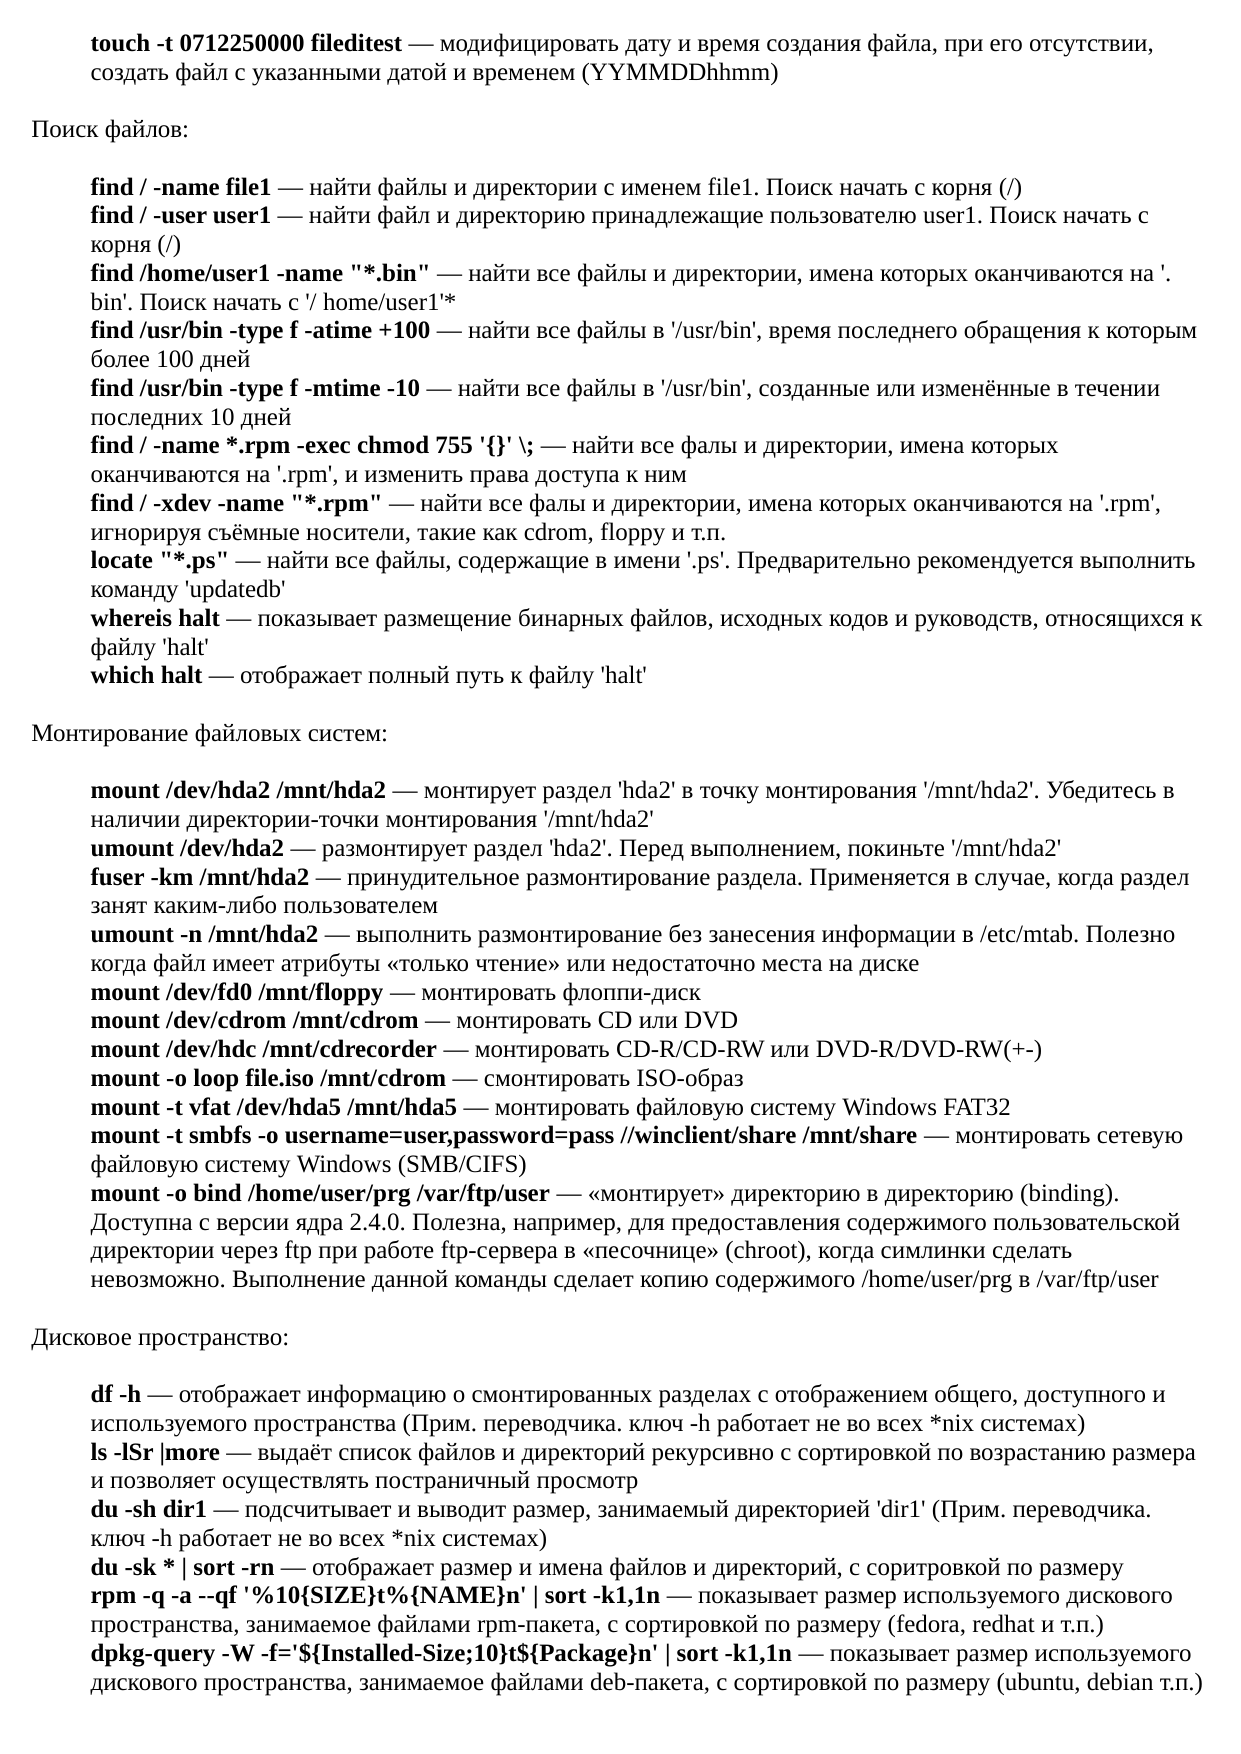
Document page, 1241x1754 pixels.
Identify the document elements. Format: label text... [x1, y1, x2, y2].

list find /usr/bin -type f -mtime -10 — найти все файлы в '/usr/bin', созданные или изменённые в течении последних 10 дней [90, 373, 1210, 431]
list whereis halt — показывает размещение бинарных файлов, исходных кодов и руководств, относящихся к файлу 'halt' [90, 603, 1210, 661]
list mount /dev/fd0 /mnt/floppy — монтировать флоппи-диск [90, 977, 1210, 1006]
list rpm -q -a --qf '%10{SIZE}t%{NAME}n' | sort -k1,1n — показывает размер используемого дискового пространства, занимаемое файлами rpm-пакета, с сортировкой по размеру (fedora, redhat и т.п.) [90, 1581, 1210, 1638]
list umount -n /mnt/hda2 — выполнить размонтирование без занесения информации в /etc/mtab. Полезно когда файл имеет атрибуты «только чтение» или недостаточно места на диске [90, 919, 1210, 977]
list mount -t smbfs -o username=user,password=pass //winclient/share /mnt/share — монтировать сетевую файловую систему Windows (SMB/CIFS) [90, 1121, 1210, 1178]
subtitle Дисковое пространство: [31, 1322, 1210, 1351]
list find / -user user1 — найти файл и директорию принадлежащие пользователю user1. Поиск начать с корня (/) [90, 201, 1210, 258]
list locate "*.ps" — найти все файлы, содержащие в имени '.ps'. Предварительно рекомендуется выполнить команду 'updatedb' [90, 546, 1210, 603]
list find / -name file1 — найти файлы и директории с именем file1. Поиск начать с корня (/) [90, 172, 1210, 201]
list which halt — отображает полный путь к файлу 'halt' [90, 661, 1210, 689]
list du -sh dir1 — подсчитывает и выводит размер, занимаемый директорией 'dir1' (Прим. переводчика. ключ -h работает не во всех *nix системах) [90, 1494, 1210, 1552]
list ls -lSr |more — выдаёт список файлов и директорий рекурсивно с сортировкой по возрастанию размера и позволяет осуществлять постраничный просмотр [90, 1437, 1210, 1494]
list mount /dev/hda2 /mnt/hda2 — монтирует раздел 'hda2' в точку монтирования '/mnt/hda2'. Убедитесь в наличии директории-точки монтирования '/mnt/hda2' [90, 776, 1210, 833]
list du -sk * | sort -rn — отображает размер и имена файлов и директорий, с соритровкой по размеру [90, 1552, 1210, 1581]
list touch -t 0712250000 fileditest — модифицировать дату и время создания файла, при его отсутствии, создать файл с указанными датой и временем (YYMMDDhhmm) [90, 28, 1210, 86]
list dpkg-query -W -f='${Installed-Size;10}t${Package}n' | sort -k1,1n — показывает размер используемого дискового пространства, занимаемое файлами deb-пакета, с сортировкой по размеру (ubuntu, debian т.п.) [90, 1638, 1210, 1696]
list find / -xdev -name "*.rpm" — найти все фалы и директории, имена которых оканчиваются на '.rpm', игнорируя съёмные носители, такие как cdrom, floppy и т.п. [90, 488, 1210, 546]
list umount /dev/hda2 — размонтирует раздел 'hda2'. Перед выполнением, покиньте '/mnt/hda2' [90, 833, 1210, 862]
subtitle Поиск файлов: [31, 114, 1210, 143]
list find / -name *.rpm -exec chmod 755 '{}' \; — найти все фалы и директории, имена которых оканчиваются на '.rpm', и изменить права доступа к ним [90, 431, 1210, 488]
list mount /dev/hdc /mnt/cdrecorder — монтировать CD-R/CD-RW или DVD-R/DVD-RW(+-) [90, 1034, 1210, 1063]
list find /home/user1 -name "*.bin" — найти все файлы и директории, имена которых оканчиваются на '. bin'. Поиск начать с '/ home/user1'* [90, 258, 1210, 316]
list mount /dev/cdrom /mnt/cdrom — монтировать CD или DVD [90, 1006, 1210, 1034]
subtitle Монтирование файловых систем: [31, 718, 1210, 747]
list fuser -km /mnt/hda2 — принудительное размонтирование раздела. Применяется в случае, когда раздел занят каким-либо пользователем [90, 862, 1210, 919]
list find /usr/bin -type f -atime +100 — найти все файлы в '/usr/bin', время последнего обращения к которым более 100 дней [90, 316, 1210, 373]
list mount -o bind /home/user/prg /var/ftp/user — «монтирует» директорию в директорию (binding). Доступна с версии ядра 2.4.0. Полезна, например, для предоставления содержимого пользовательской директории через ftp при работе ftp-сервера в «песочнице» (chroot), когда симлинки сделать невозможно. Выполнение данной команды сделает копию содержимого /home/user/prg в /var/ftp/user [90, 1178, 1210, 1293]
list mount -o loop file.iso /mnt/cdrom — смонтировать ISO-образ [90, 1063, 1210, 1092]
list df -h — отображает информацию о смонтированных разделах с отображением общего, доступного и используемого пространства (Прим. переводчика. ключ -h работает не во всех *nix системах) [90, 1379, 1210, 1437]
list mount -t vfat /dev/hda5 /mnt/hda5 — монтировать файловую систему Windows FAT32 [90, 1092, 1210, 1121]
